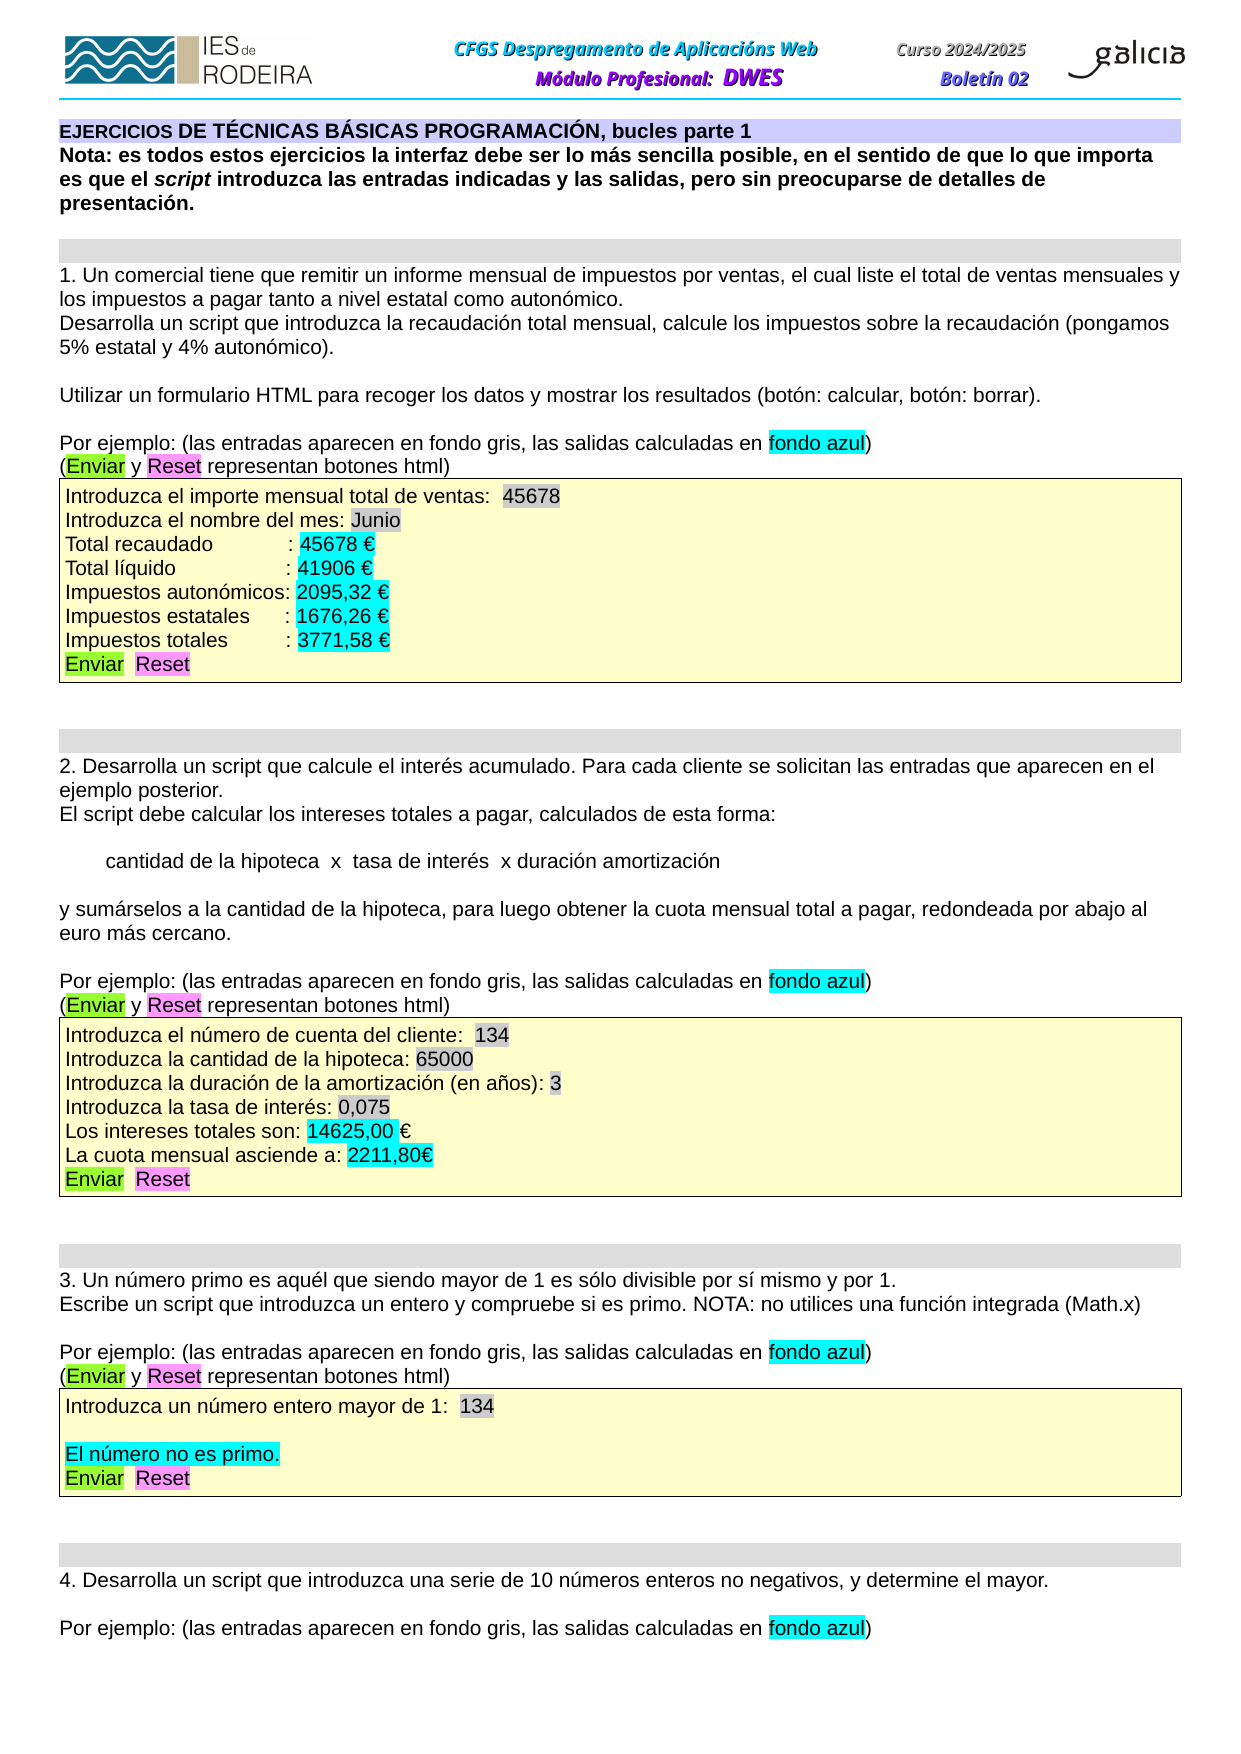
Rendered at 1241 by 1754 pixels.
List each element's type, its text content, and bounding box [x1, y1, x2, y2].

text 2. Desarrolla un script que calcule el interés acumulado. Para cada cliente se solicitan las entradas que aparecen en el ejemplo posterior. [59, 753, 1181, 801]
text (Enviar y Reset representan botones html) [59, 454, 1181, 478]
picture [64, 35, 315, 85]
text Por ejemplo: (las entradas aparecen en fondo gris, las salidas calculadas en fondo azul) [59, 969, 1181, 993]
picture [1069, 37, 1190, 82]
text cantidad de la hipoteca x tasa de interés x duración amortización [59, 849, 1181, 873]
text y sumárselos a la cantidad de la hipoteca, para luego obtener la cuota mensual total a pagar, redondeada por abajo al euro más cercano. [59, 897, 1181, 945]
text El script debe calcular los intereses totales a pagar, calculados de esta forma: [59, 801, 1181, 825]
text Escribe un script que introduzca un entero y compruebe si es primo. NOTA: no utilices una función integrada (Math.x) [59, 1292, 1181, 1316]
text Por ejemplo: (las entradas aparecen en fondo gris, las salidas calculadas en fondo azul) [59, 1340, 1181, 1364]
text (Enviar y Reset representan botones html) [59, 1364, 1181, 1388]
table_header Introduzca un número entero mayor de 1: 134 El número no es primo. Enviar Reset [60, 1389, 1181, 1496]
table_header Introduzca el número de cuenta del cliente: 134 Introduzca la cantidad de la hipoteca: 65000 Introduzca la duración de la amortización (en años): 3 Introduzca la tasa de interés: 0,075 Los intereses totales son: 14625,00 € La cuota mensual asciende a: 2211,80€ Enviar Reset [60, 1018, 1181, 1196]
text Por ejemplo: (las entradas aparecen en fondo gris, las salidas calculadas en fondo azul) [59, 430, 1181, 454]
text EJERCICIOS DE TÉCNICAS BÁSICAS PROGRAMACIÓN, bucles parte 1 [59, 119, 1181, 143]
text 4. Desarrolla un script que introduzca una serie de 10 números enteros no negativos, y determine el mayor. [59, 1567, 1181, 1591]
text 3. Un número primo es aquél que siendo mayor de 1 es sólo divisible por sí mismo y por 1. [59, 1268, 1181, 1292]
text Utilizar un formulario HTML para recoger los datos y mostrar los resultados (botón: calcular, botón: borrar). [59, 382, 1181, 406]
text Por ejemplo: (las entradas aparecen en fondo gris, las salidas calculadas en fondo azul) [59, 1615, 1181, 1639]
text (Enviar y Reset representan botones html) [59, 993, 1181, 1017]
table_header Introduzca el importe mensual total de ventas: 45678 Introduzca el nombre del mes: Junio Total recaudado : 45678 € Total líquido : 41906 € Impuestos autonómicos: 2095,32 € Impuestos estatales : 1676,26 € Impuestos totales : 3771,58 € Enviar Reset [60, 479, 1181, 682]
text Desarrolla un script que introduzca la recaudación total mensual, calcule los impuestos sobre la recaudación (pongamos 5% estatal y 4% autonómico). [59, 311, 1181, 358]
text 1. Un comercial tiene que remitir un informe mensual de impuestos por ventas, el cual liste el total de ventas mensuales y los impuestos a pagar tanto a nivel estatal como autonómico. [59, 263, 1181, 311]
text Nota: es todos estos ejercicios la interfaz debe ser lo más sencilla posible, en el sentido de que lo que importa es que el script introduzca las entradas indicadas y las salidas, pero sin preocuparse de detalles de presentación. [59, 143, 1181, 215]
